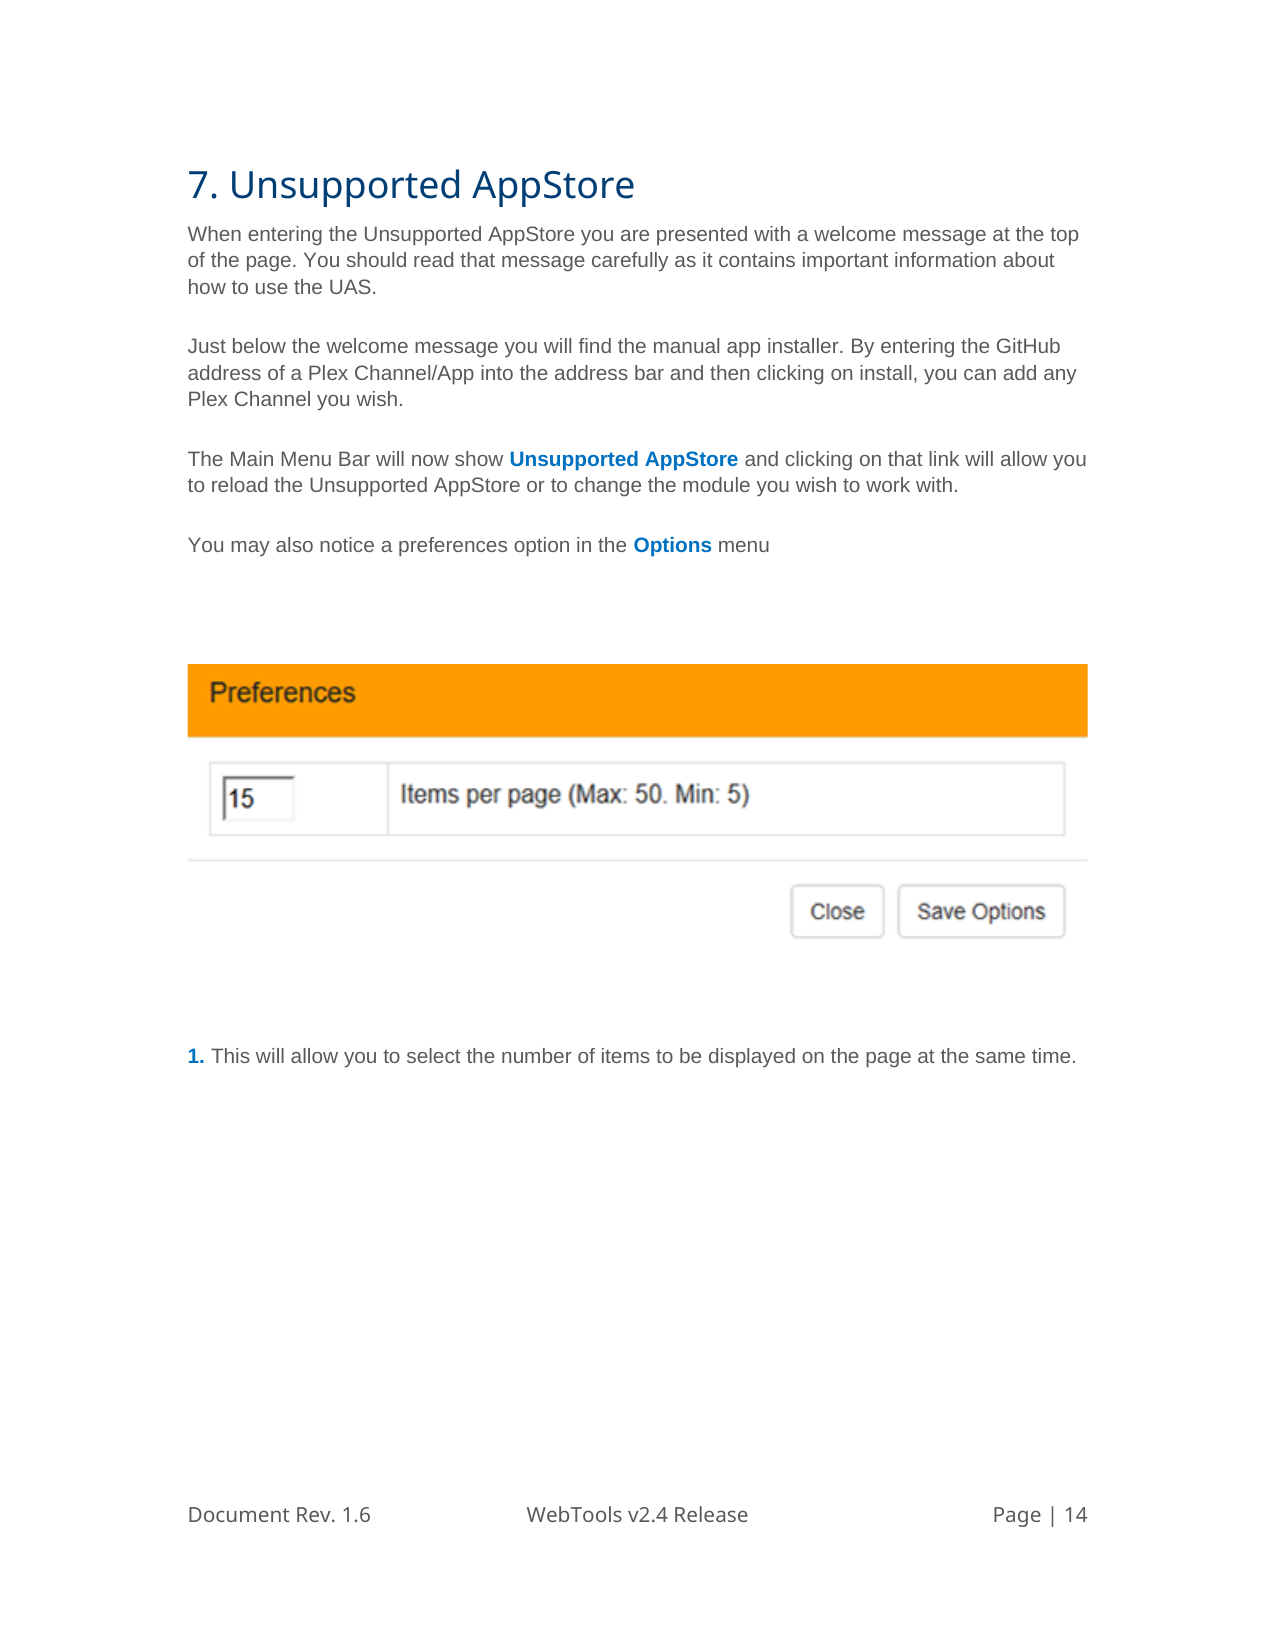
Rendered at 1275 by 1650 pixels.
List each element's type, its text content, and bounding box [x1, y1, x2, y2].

text The Main Menu Bar will now show Unsupported AppStore and clicking on that link will allow you to reload the Unsupported AppStore or to change the module you wish to work with. [187, 447, 1087, 497]
text 1. This will allow you to select the number of items to be displayed on the page at the same time. [187, 1044, 1087, 1068]
text When entering the Unsupported AppStore you are presented with a welcome message at the top of the page. You should read that message carefully as it contains important information about how to use the UAS. [187, 222, 1087, 298]
text Just below the welcome message you will find the manual app installer. By entering the GitHub address of a Plex Channel/App into the address bar and then clicking on install, you can add any Plex Channel you wish. [187, 334, 1087, 411]
text You may also notice a preferences option in the Options menu [187, 533, 1087, 557]
subtitle 7. Unsupported AppStore [187, 158, 1087, 209]
